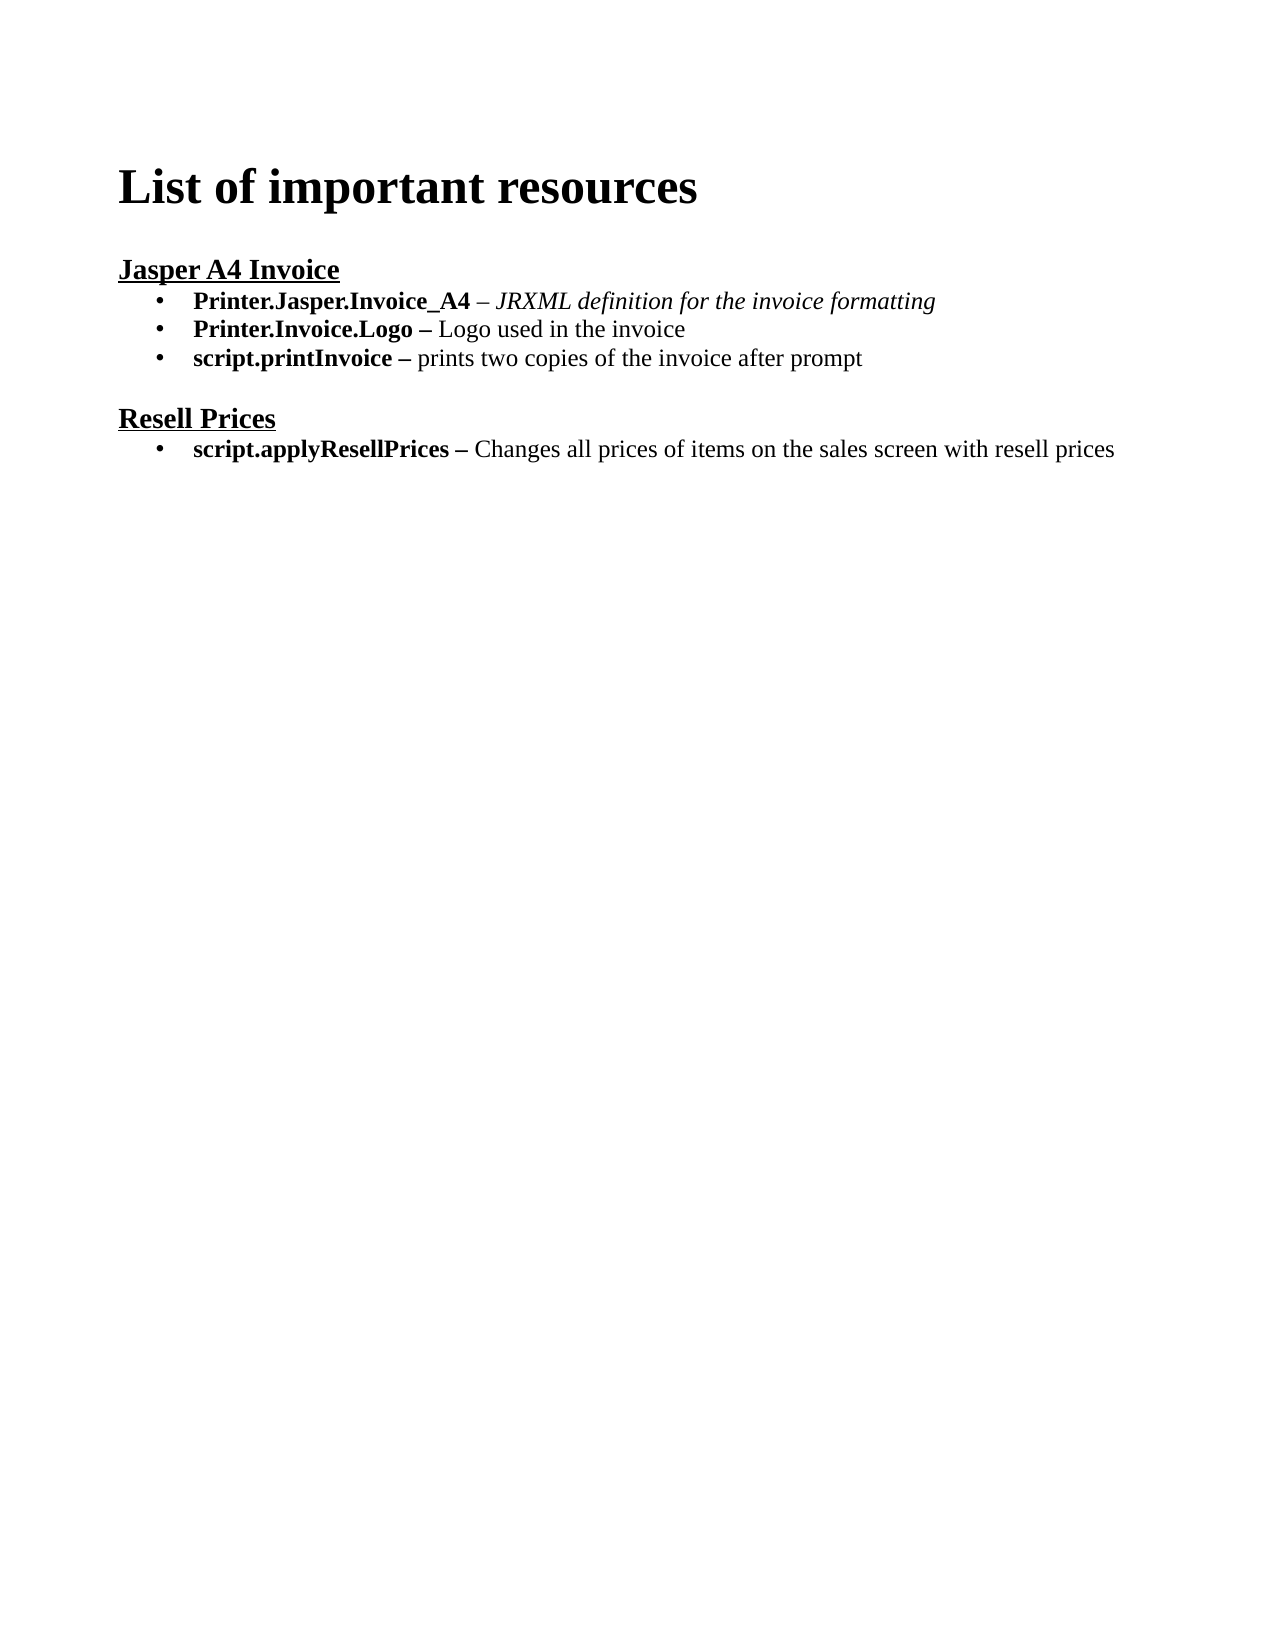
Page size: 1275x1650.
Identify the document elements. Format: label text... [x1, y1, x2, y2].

list Printer.Invoice.Logo – Logo used in the invoice [156, 314, 1157, 343]
list script.printInvoice – prints two copies of the invoice after prompt [156, 343, 1157, 372]
list script.applyResellPrices – Changes all prices of items on the sales screen with resell prices [156, 434, 1157, 463]
text List of important resources [118, 156, 1157, 214]
text Resell Prices [118, 401, 1157, 434]
list Printer.Jasper.Invoice_A4 – JRXML definition for the invoice formatting [156, 286, 1157, 314]
text Jasper A4 Invoice [118, 252, 1157, 286]
